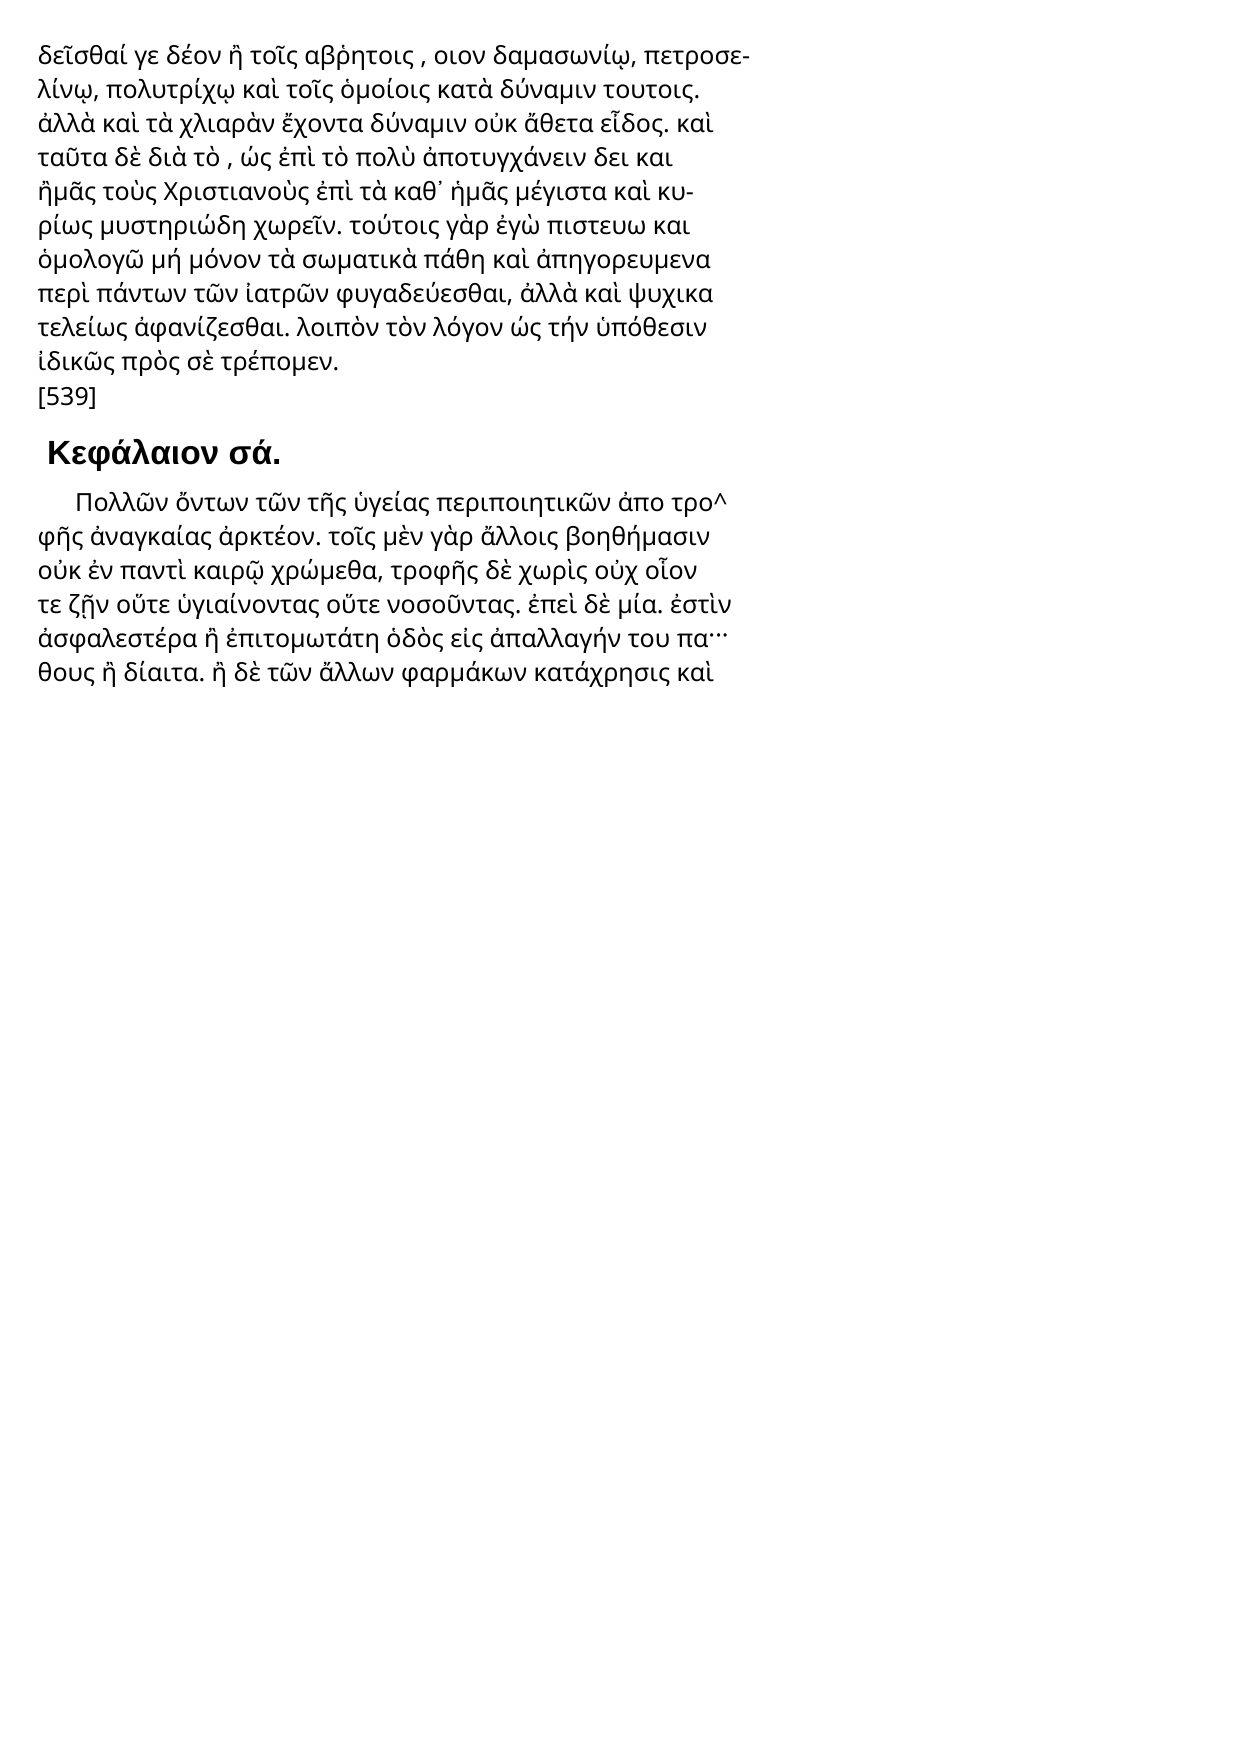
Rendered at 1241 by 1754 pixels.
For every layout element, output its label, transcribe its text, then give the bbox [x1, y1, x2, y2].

subtitle Κεφάλαιον σά. [37, 433, 1203, 472]
text δεῖσθαί γε δέον ἢ τοῖς αβῥητοις , οιον δαμασωνίῳ, πετροσε- λίνῳ, πολυτρίχῳ καὶ τοῖς ὁμοίοις κατὰ δύναμιν τουτοις. ἀλλὰ καὶ τὰ χλιαρὰν ἔχοντα δύναμιν οὐκ ἄθετα εἶδος. καὶ ταῦτα δὲ διὰ τὸ , ώς ἐπὶ τὸ πολὺ ἀποτυγχάνειν δει και ἢμᾶς τοὺς Χριστιανοὺς ἐπὶ τὰ καθ᾽ ἡμᾶς μέγιστα καὶ κυ- ρίως μυστηριώδη χωρεῖν. τούτοις γὰρ ἐγὼ πιστευω και ὁμολογῶ μή μόνον τὰ σωματικὰ πάθη καὶ ἀπηγορευμενα περὶ πάντων τῶν ἰατρῶν φυγαδεύεσθαι, ἀλλὰ καὶ ψυχικα τελείως ἀφανίζεσθαι. λοιπὸν τὸν λόγον ώς τήν ὑπόθεσιν ἰδικῶς πρὸς σὲ τρέπομεν. [37, 37, 1203, 378]
text [539] [37, 378, 1203, 412]
text Πολλῶν ὄντων τῶν τῆς ὑγείας περιποιητικῶν ἀπο τρο^ φῆς ἀναγκαίας ἀρκτέον. τοῖς μὲν γὰρ ἄλλοις βοηθήμασιν οὐκ ἐν παντὶ καιρῷ χρώμεθα, τροφῆς δὲ χωρὶς οὐχ οἷον τε ζῇν οὕτε ὑγιαίνοντας οὕτε νοσοῦντας. ἐπεὶ δὲ μία. ἐστὶν ἀσφαλεστέρα ἢ ἐπιτομωτάτη ὁδὸς εἰς ἀπαλλαγήν του πα··· θους ἢ δίαιτα. ἢ δὲ τῶν ἄλλων φαρμάκων κατάχρησις καὶ [37, 484, 1203, 688]
